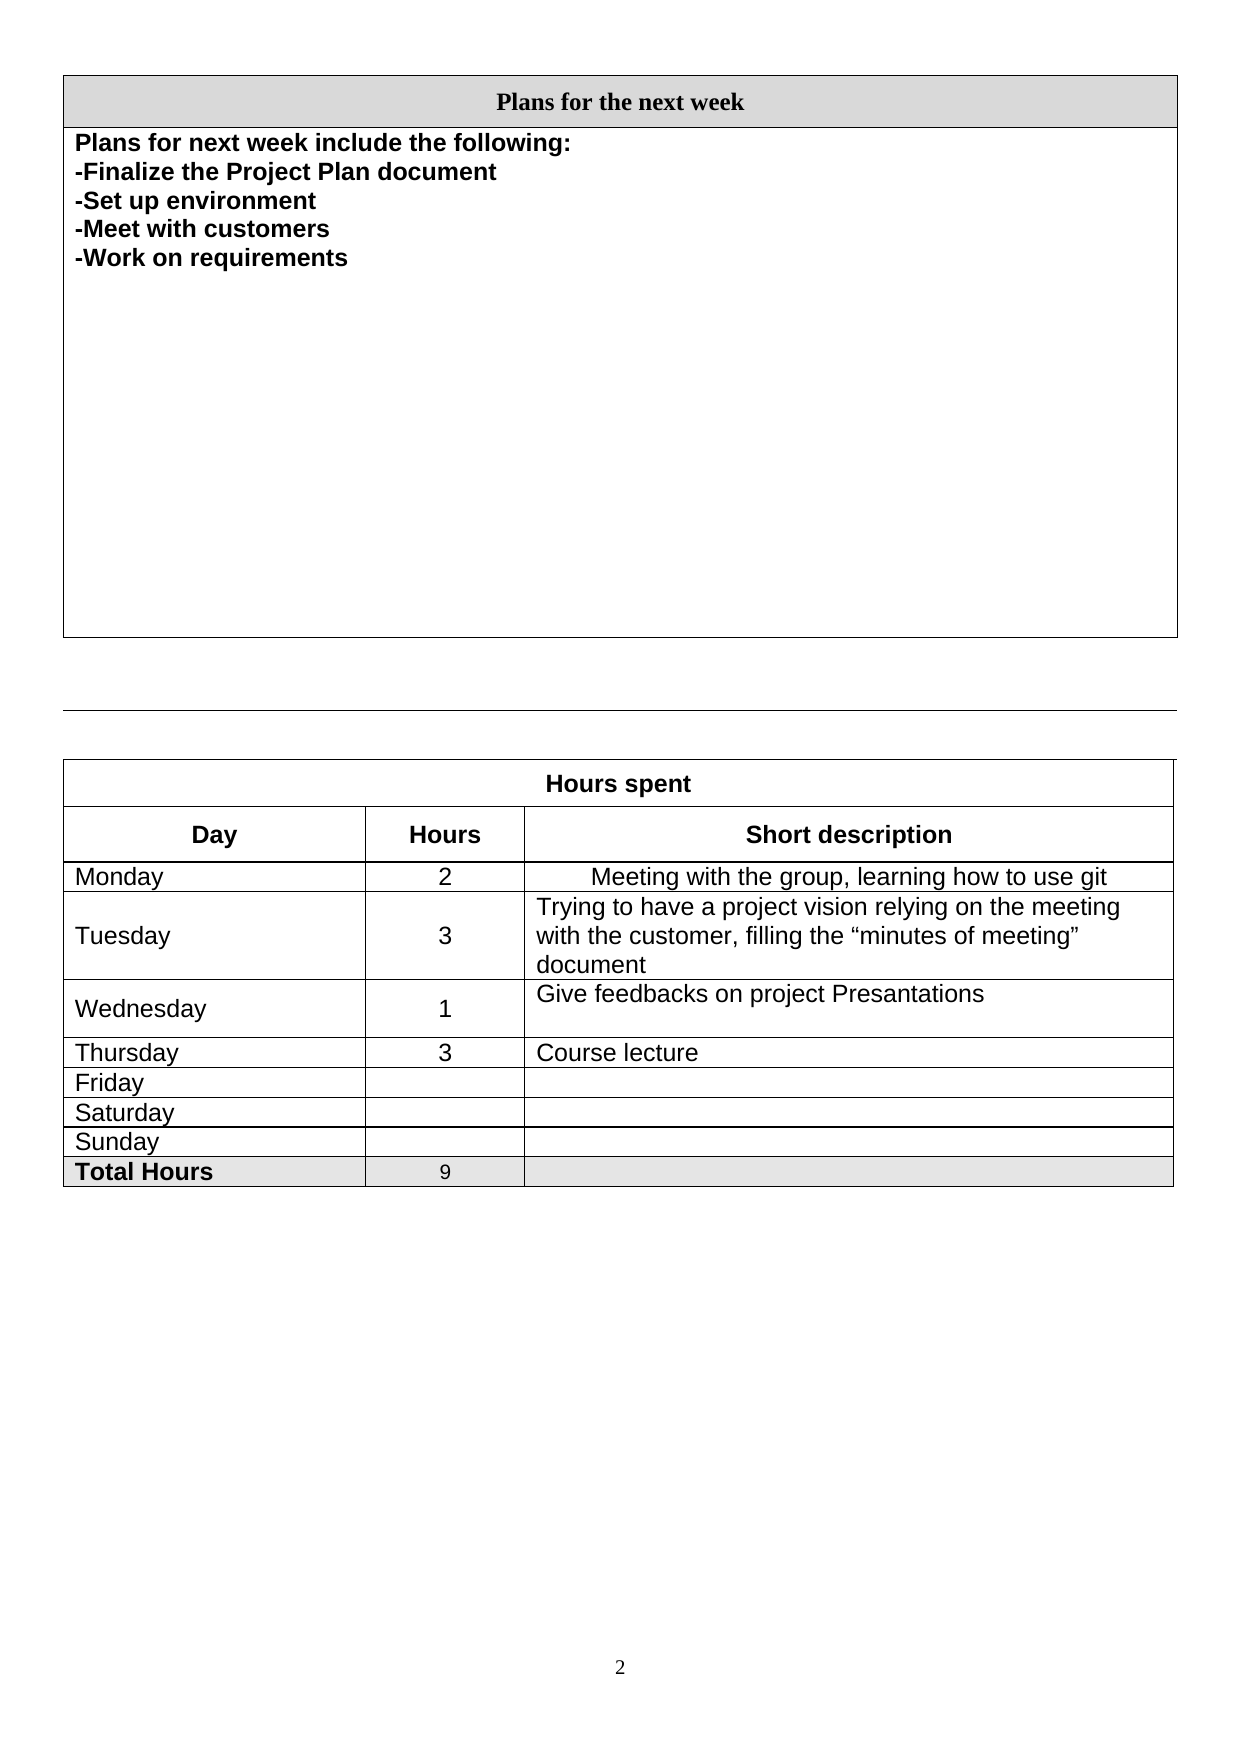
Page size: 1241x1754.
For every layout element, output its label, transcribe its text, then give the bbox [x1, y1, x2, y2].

table_cell Trying to have a project vision relying on the meeting with the customer, filling the “minutes of meeting” document [525, 892, 1173, 978]
table_cell Day [64, 807, 365, 861]
table_cell [366, 1128, 524, 1156]
table_cell [366, 1068, 524, 1097]
table_cell [525, 1068, 1173, 1097]
table_cell 3 [366, 892, 524, 978]
table_cell Hours [366, 807, 524, 861]
table_cell Sunday [64, 1128, 365, 1156]
table_cell [525, 1098, 1173, 1126]
table_cell Tuesday [64, 892, 365, 978]
table_cell Give feedbacks on project Presantations [525, 980, 1173, 1037]
table_cell 9 [366, 1157, 524, 1186]
table_cell Saturday [64, 1098, 365, 1126]
table_cell Total Hours [64, 1157, 365, 1186]
table_cell Wednesday [64, 980, 365, 1037]
table_cell Thursday [64, 1038, 365, 1067]
table_cell [525, 1128, 1173, 1156]
table_cell 2 [366, 863, 524, 891]
table_header Plans for the next week [64, 76, 1177, 127]
table_cell Monday [64, 863, 365, 891]
table_header [63, 711, 1177, 759]
table_cell Course lecture [525, 1038, 1173, 1067]
table_cell Plans for next week include the following: -Finalize the Project Plan document -Set up environment -Meet with customers -Work on requirements [64, 128, 1177, 637]
table_cell Friday [64, 1068, 365, 1097]
table_cell [366, 1098, 524, 1126]
table_cell 3 [366, 1038, 524, 1067]
table_cell 1 [366, 980, 524, 1037]
table_cell Hours spent [64, 760, 1173, 806]
table_cell [525, 1157, 1173, 1186]
table_cell Short description [525, 807, 1173, 861]
table_cell Meeting with the group, learning how to use git [525, 863, 1173, 891]
